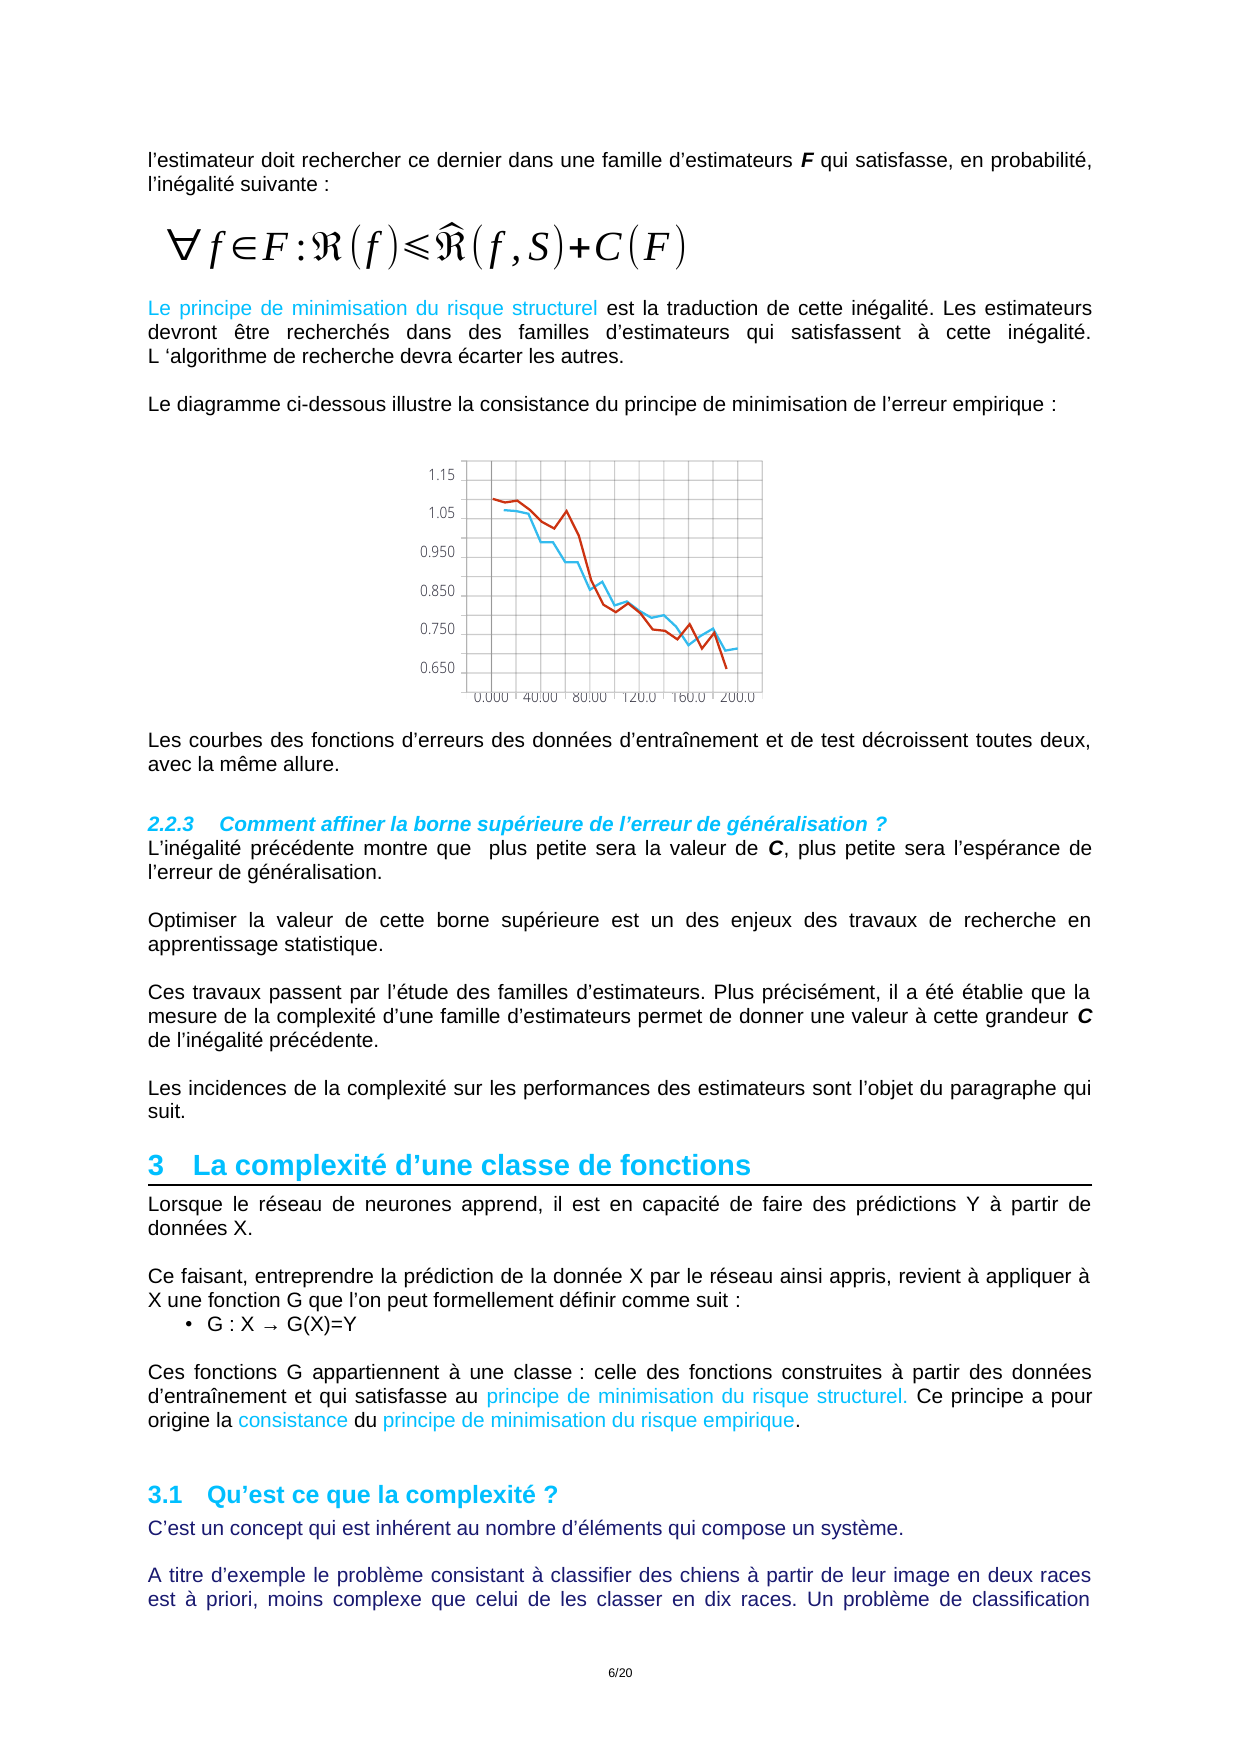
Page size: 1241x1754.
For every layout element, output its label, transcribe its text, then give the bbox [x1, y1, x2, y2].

text l’estimateur doit rechercher ce dernier dans une famille d’estimateurs F qui satisfasse, en probabilité, l’inégalité suivante : [148, 148, 1092, 196]
text Ces travaux passent par l’étude des familles d’estimateurs. Plus précisément, il a été établie que la mesure de la complexité d’une famille d’estimateurs permet de donner une valeur à cette grandeur C de l’inégalité précédente. [148, 979, 1092, 1051]
text Ce faisant, entreprendre la prédiction de la donnée X par le réseau ainsi appris, revient à appliquer à X une fonction G que l’on peut formellement définir comme suit : [148, 1264, 1092, 1312]
subtitle Comment affiner la borne supérieure de l’erreur de généralisation ? [148, 812, 1092, 836]
text Les incidences de la complexité sur les performances des estimateurs sont l’objet du paragraphe qui suit. [148, 1075, 1092, 1123]
subtitle Qu’est ce que la complexité ? [148, 1480, 1092, 1509]
text Lorsque le réseau de neurones apprend, il est en capacité de faire des prédictions Y à partir de données X. [148, 1192, 1092, 1240]
subtitle La complexité d’une classe de fonctions [148, 1148, 1092, 1184]
text C’est un concept qui est inhérent au nombre d’éléments qui compose un système. [148, 1515, 1092, 1539]
text Le diagramme ci-dessous illustre la consistance du principe de minimisation de l’erreur empirique : [148, 392, 1092, 416]
text Les courbes des fonctions d’erreurs des données d’entraînement et de test décroissent toutes deux, avec la même allure. [148, 727, 1092, 775]
text L’inégalité précédente montre que plus petite sera la valeur de C, plus petite sera l’espérance de l’erreur de généralisation. [148, 836, 1092, 884]
list G : X → G(X)=Y [185, 1312, 1092, 1336]
text Le principe de minimisation du risque structurel est la traduction de cette inégalité. Les estimateurs devront être recherchés dans des familles d’estimateurs qui satisfassent à cette inégalité. L ‘algorithme de recherche devra écarter les autres. [148, 296, 1092, 368]
text A titre d’exemple le problème consistant à classifier des chiens à partir de leur image en deux races est à priori, moins complexe que celui de les classer en dix races. Un problème de classification [148, 1563, 1092, 1611]
text Ces fonctions G appartiennent à une classe : celle des fonctions construites à partir des données d’entraînement et qui satisfasse au principe de minimisation du risque structurel. Ce principe a pour origine la consistance du principe de minimisation du risque empirique. [148, 1359, 1092, 1431]
text Optimiser la valeur de cette borne supérieure est un des enjeux des travaux de recherche en apprentissage statistique. [148, 908, 1092, 956]
